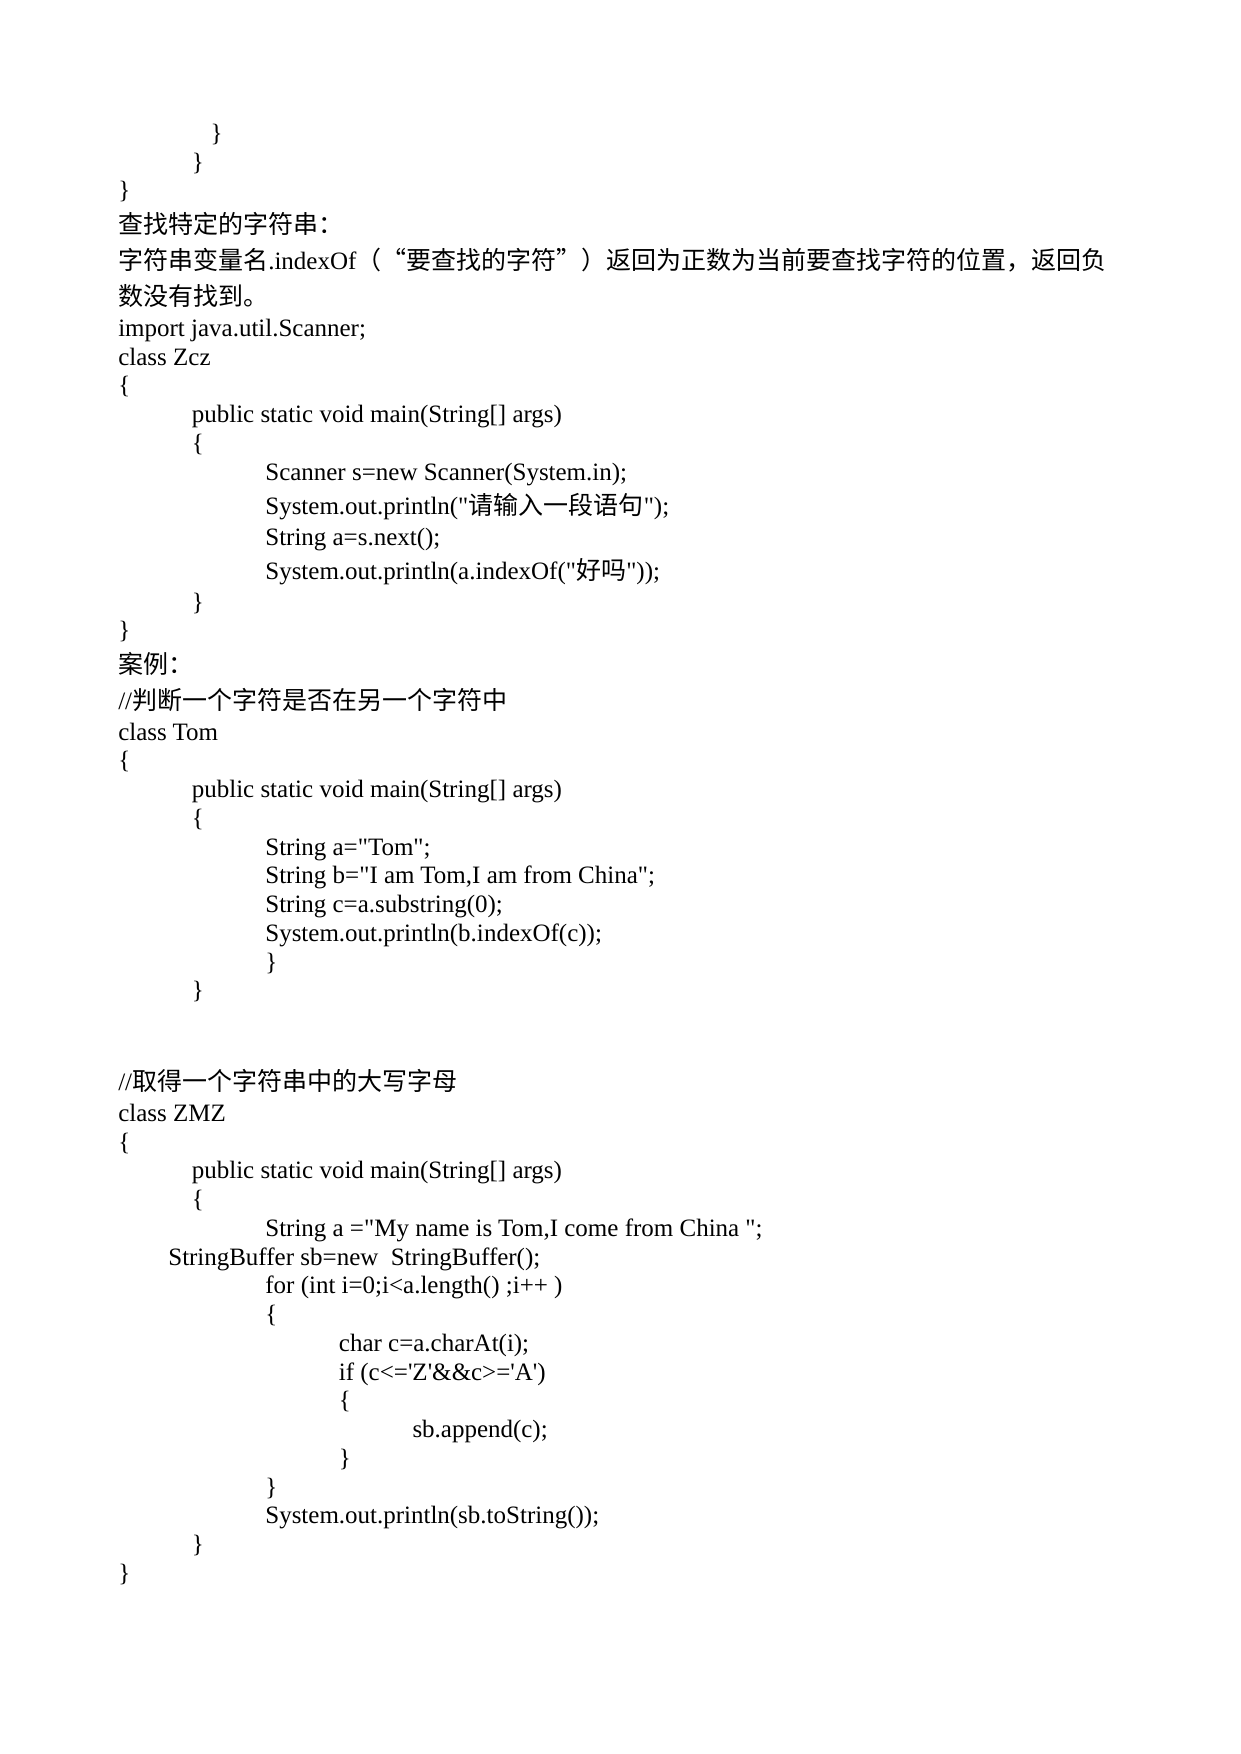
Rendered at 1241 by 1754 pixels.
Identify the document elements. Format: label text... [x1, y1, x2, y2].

text { [118, 428, 1122, 457]
text System.out.println(a.indexOf("好吗")); [118, 551, 1122, 587]
text sb.append(c); [118, 1414, 1122, 1443]
text { [118, 1127, 1122, 1156]
text String b="I am Tom,I am from China"; [118, 861, 1122, 889]
text { [118, 746, 1122, 774]
text { [118, 371, 1122, 399]
text } [118, 176, 1122, 204]
text if (c<='Z'&&c>='A') [118, 1357, 1122, 1386]
text } [118, 1529, 1122, 1558]
text System.out.println("请输入一段语句"); [118, 486, 1122, 522]
text } [118, 118, 1122, 147]
text { [118, 803, 1122, 832]
text class Tom [118, 717, 1122, 746]
text class Zcz [118, 342, 1122, 371]
text //取得一个字符串中的大写字母 [118, 1062, 1122, 1098]
text { [118, 1299, 1122, 1328]
text //判断一个字符是否在另一个字符中 [118, 681, 1122, 717]
text System.out.println(sb.toString()); [118, 1501, 1122, 1529]
text StringBuffer sb=new StringBuffer(); [118, 1242, 1122, 1271]
text { [118, 1184, 1122, 1213]
text } [118, 947, 1122, 976]
text Scanner s=new Scanner(System.in); [118, 457, 1122, 486]
text 案例： [118, 644, 1122, 681]
text } [118, 587, 1122, 616]
text char c=a.charAt(i); [118, 1328, 1122, 1357]
text } [118, 147, 1122, 176]
text } [118, 616, 1122, 644]
text System.out.println(b.indexOf(c)); [118, 918, 1122, 947]
text String a=s.next(); [118, 522, 1122, 551]
text } [118, 1472, 1122, 1501]
text } [118, 1443, 1122, 1472]
text 查找特定的字符串： [118, 204, 1122, 241]
text } [118, 976, 1122, 1004]
text for (int i=0;i<a.length() ;i++ ) [118, 1271, 1122, 1299]
text public static void main(String[] args) [118, 774, 1122, 803]
text public static void main(String[] args) [118, 399, 1122, 428]
text 字符串变量名.indexOf（“要查找的字符”）返回为正数为当前要查找字符的位置，返回负数没有找到。 [118, 241, 1122, 313]
text String c=a.substring(0); [118, 889, 1122, 918]
text String a ="My name is Tom,I come from China "; [118, 1213, 1122, 1242]
text class ZMZ [118, 1098, 1122, 1127]
text String a="Tom"; [118, 832, 1122, 861]
text { [118, 1386, 1122, 1414]
text public static void main(String[] args) [118, 1156, 1122, 1184]
text import java.util.Scanner; [118, 313, 1122, 342]
text } [118, 1558, 1122, 1587]
